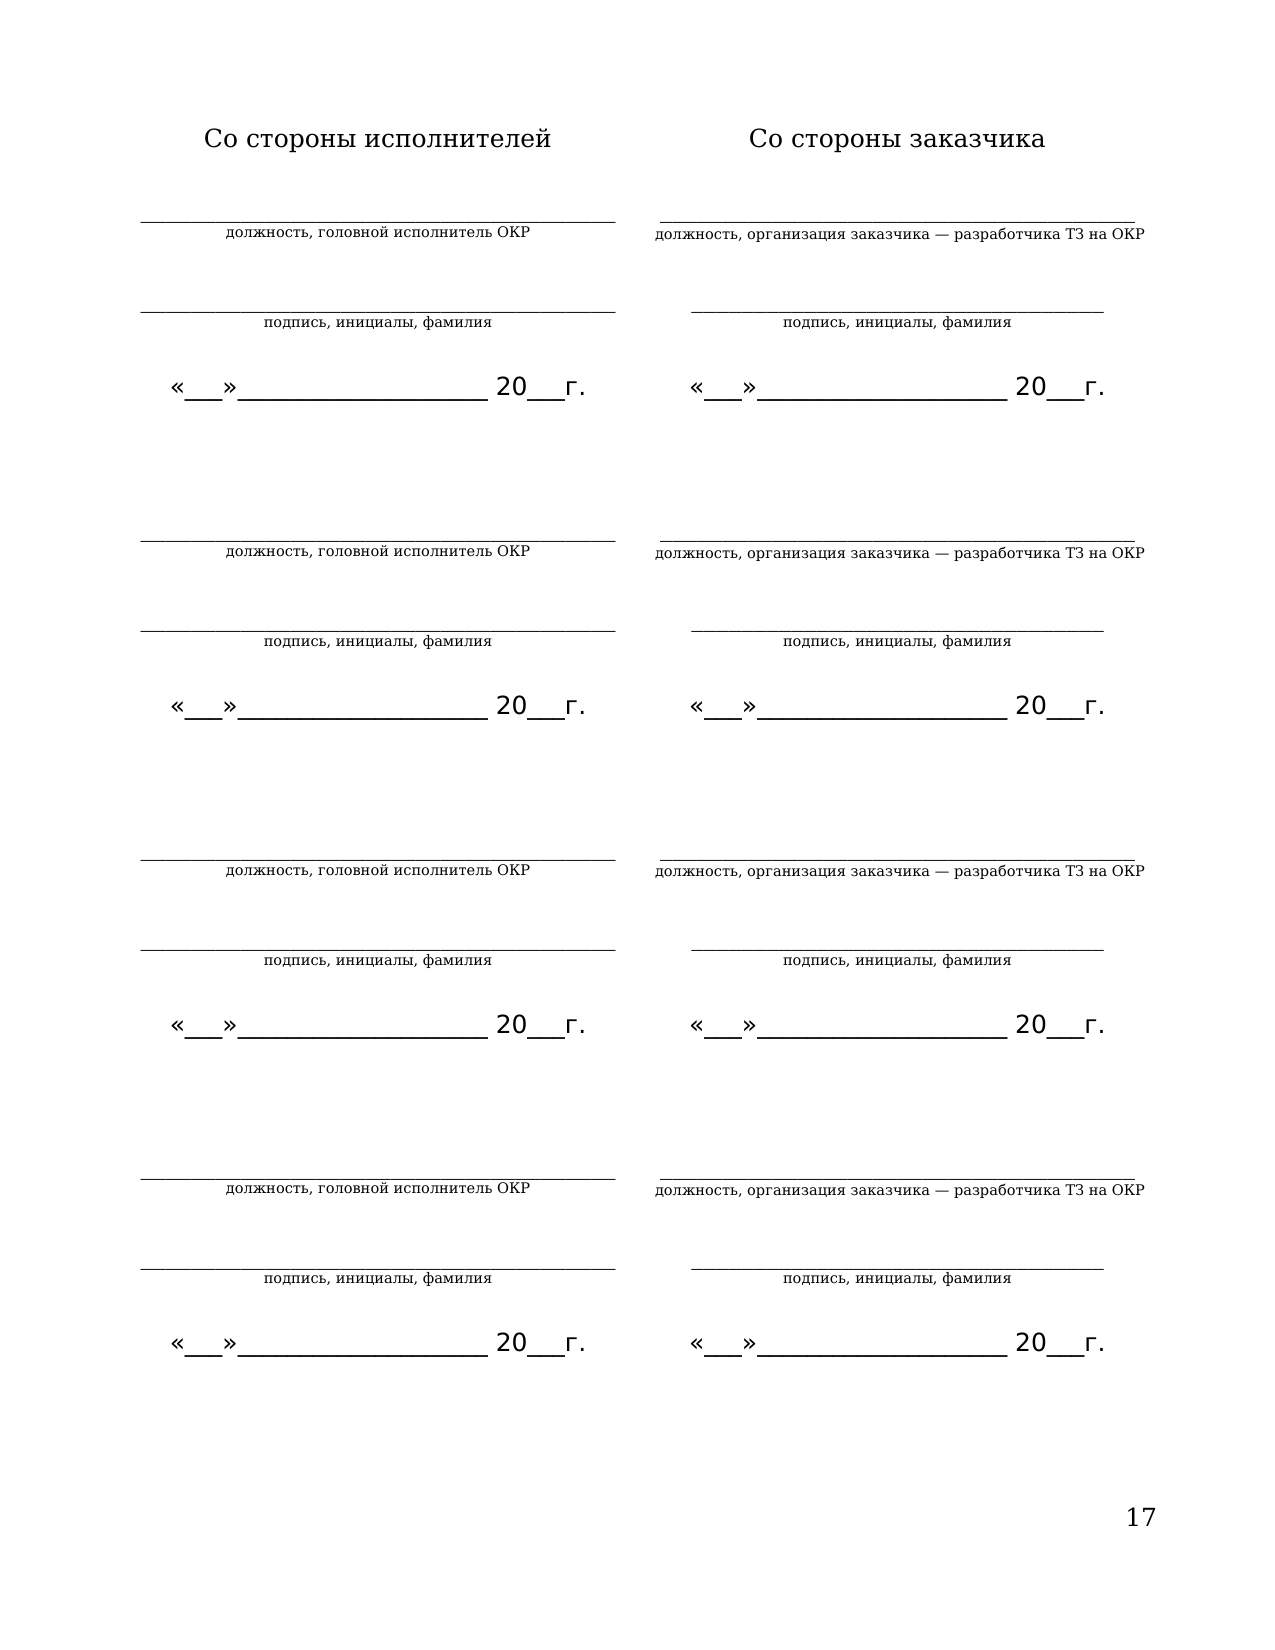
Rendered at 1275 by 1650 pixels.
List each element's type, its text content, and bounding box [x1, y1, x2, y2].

table_cell «___»____________________ 20___г. [118, 655, 637, 726]
table_cell ______________________________________ подпись, инициалы, фамилия [118, 886, 637, 974]
table_cell [118, 1364, 637, 1434]
table_cell ______________________________________ подпись, инициалы, фамилия [118, 249, 637, 336]
table_cell «___»____________________ 20___г. [638, 974, 1157, 1045]
table_cell _________________________________ подпись, инициалы, фамилия [638, 1205, 1157, 1293]
table_header Со стороны заказчика [638, 118, 1157, 159]
table_cell «___»____________________ 20___г. [638, 1293, 1157, 1363]
table_cell _________________________________ подпись, инициалы, фамилия [638, 568, 1157, 655]
table_cell ______________________________________ должность, организация заказчика — разработчика ТЗ на ОКР [638, 159, 1157, 249]
table_cell ______________________________________ должность, организация заказчика — разработчика ТЗ на ОКР [638, 478, 1157, 568]
table_cell ______________________________________ должность, организация заказчика — разработчика ТЗ на ОКР [638, 1115, 1157, 1205]
table_cell [118, 726, 637, 796]
table_cell [118, 407, 637, 478]
table_cell [638, 1364, 1157, 1434]
table_cell «___»____________________ 20___г. [118, 336, 637, 407]
table_cell ______________________________________ должность, головной исполнитель ОКР [118, 796, 637, 886]
table_cell [638, 726, 1157, 796]
table_cell [638, 1045, 1157, 1115]
table_cell «___»____________________ 20___г. [118, 1293, 637, 1363]
table_cell [638, 407, 1157, 478]
table_cell «___»____________________ 20___г. [638, 336, 1157, 407]
table_cell _________________________________ подпись, инициалы, фамилия [638, 886, 1157, 974]
table_cell ______________________________________ должность, головной исполнитель ОКР [118, 159, 637, 249]
table_cell ______________________________________ подпись, инициалы, фамилия [118, 568, 637, 655]
table_cell _________________________________ подпись, инициалы, фамилия [638, 249, 1157, 336]
table_cell «___»____________________ 20___г. [118, 974, 637, 1045]
table_header Со стороны исполнителей [118, 118, 637, 159]
table_cell ______________________________________ подпись, инициалы, фамилия [118, 1205, 637, 1293]
table_cell ______________________________________ должность, организация заказчика — разработчика ТЗ на ОКР [638, 796, 1157, 886]
table_cell ______________________________________ должность, головной исполнитель ОКР [118, 478, 637, 568]
table_cell «___»____________________ 20___г. [638, 655, 1157, 726]
table_cell [118, 1045, 637, 1115]
table_cell ______________________________________ должность, головной исполнитель ОКР [118, 1115, 637, 1205]
